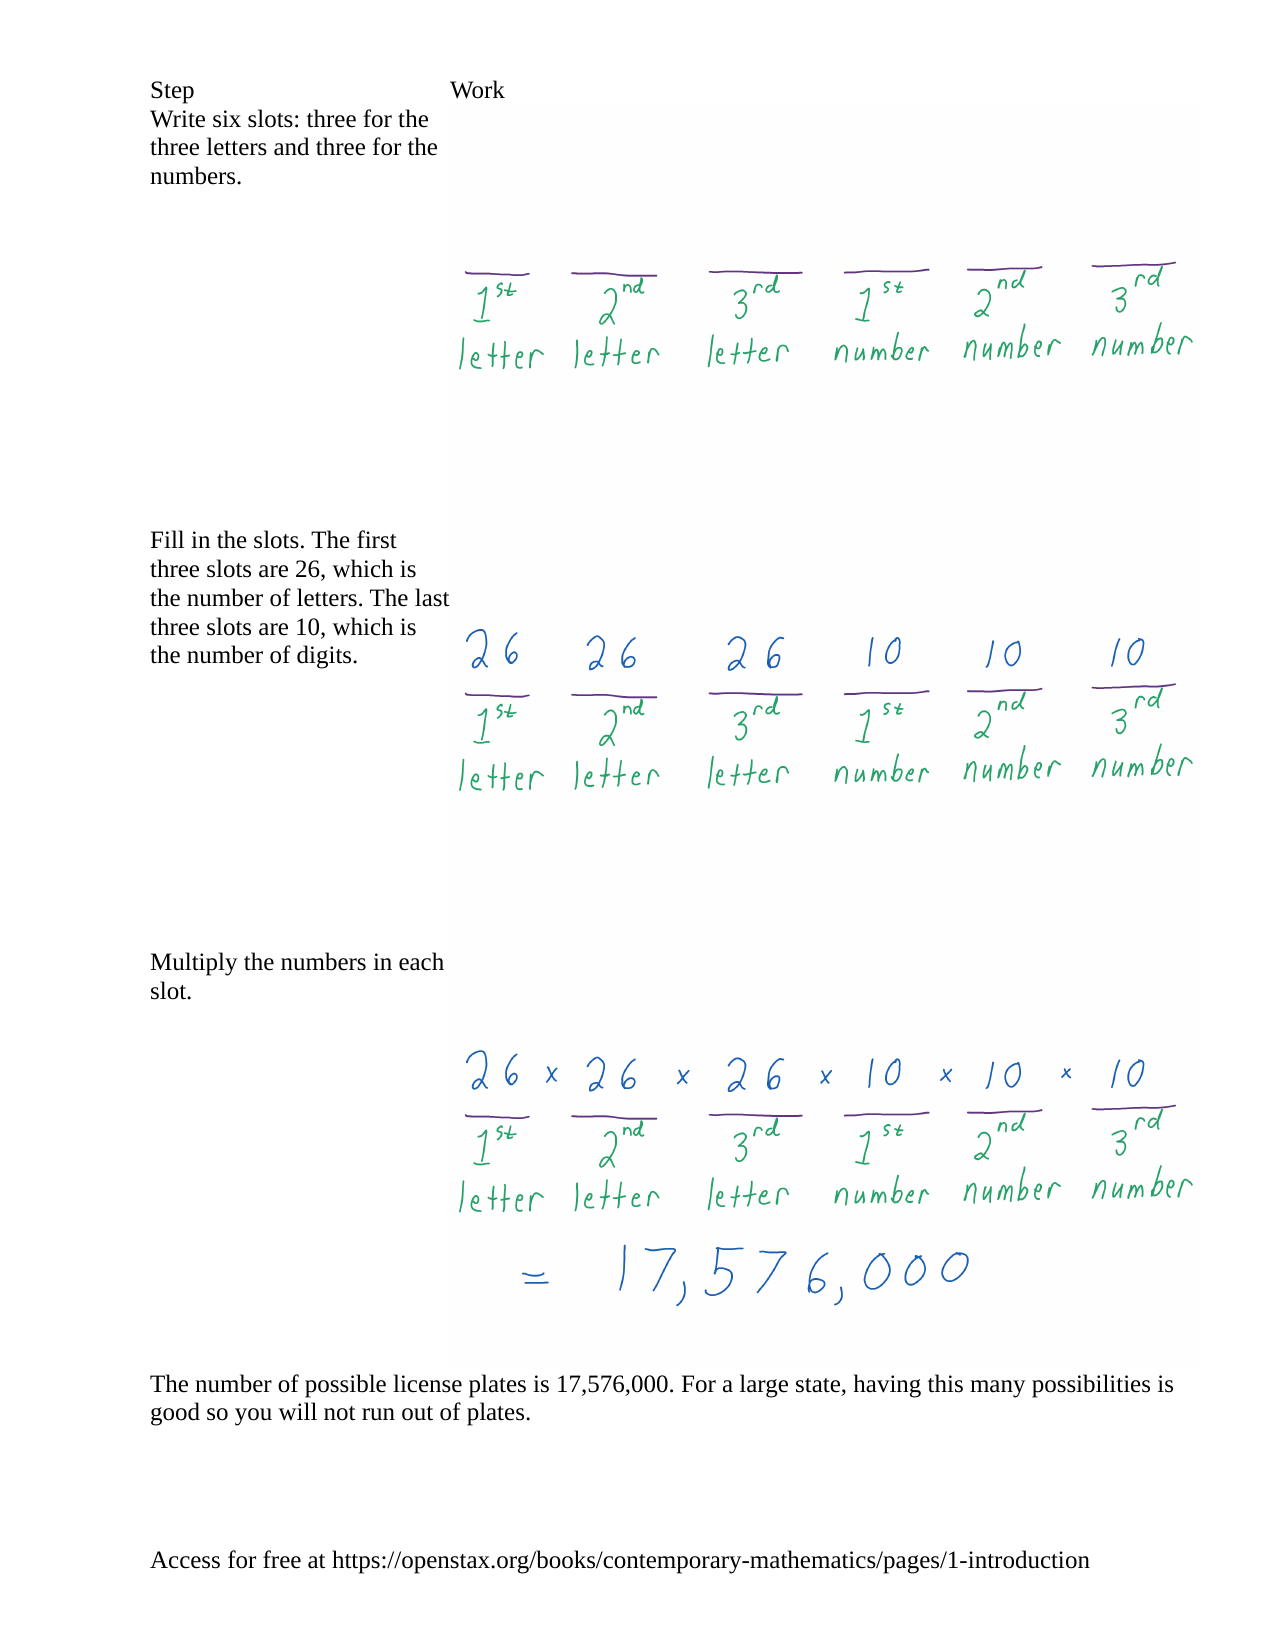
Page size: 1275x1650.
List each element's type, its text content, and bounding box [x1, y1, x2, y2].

table_header Work [450, 75, 1200, 103]
table_cell Multiply the numbers in each slot. [150, 947, 450, 1369]
table_cell Fill in the slots. The first three slots are 26, which is the number of letters. The last three slots are 10, which is the number of digits. [150, 525, 450, 947]
table_cell Write six slots: three for the three letters and three for the numbers. [150, 104, 450, 525]
text The number of possible license plates is 17,576,000. For a large state, having this many possibilities is good so you will not run out of plates. [150, 1369, 1200, 1426]
table_header Step [150, 75, 450, 104]
picture [450, 103, 1200, 1369]
